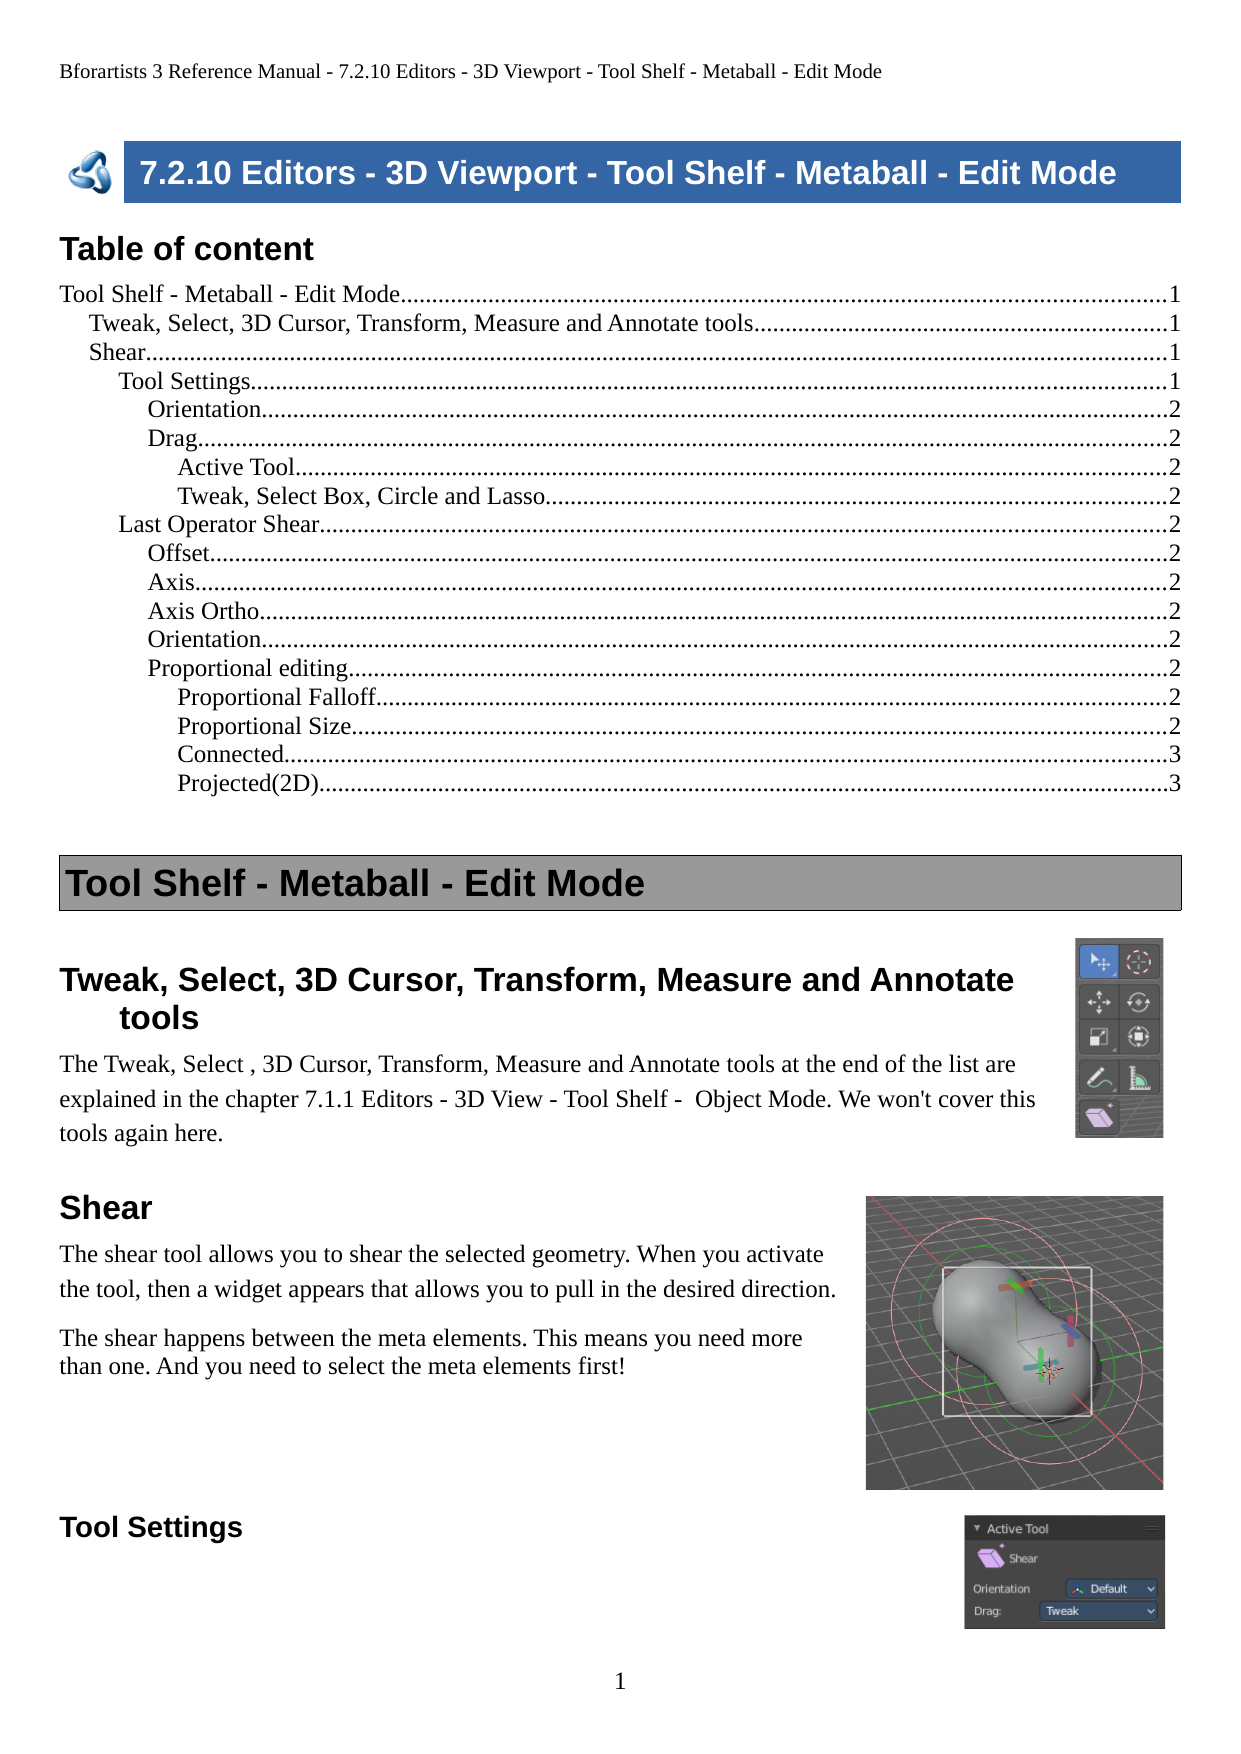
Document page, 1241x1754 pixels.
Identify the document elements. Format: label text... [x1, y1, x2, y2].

text Orientation 2 [147, 394, 1181, 423]
subtitle Tweak, Select, 3D Cursor, Transform, Measure and Annotate tools [59, 959, 1075, 1037]
picture [1075, 938, 1164, 1138]
picture [865, 1196, 1164, 1490]
table_header Tool Shelf - Metaball - Edit Mode [60, 856, 1181, 910]
table_header [59, 141, 124, 203]
text Drag 2 [147, 423, 1181, 452]
text Active Tool 2 [177, 452, 1181, 481]
text Offset 2 [147, 538, 1181, 567]
table_header 7.2.10 Editors - 3D Viewport - Tool Shelf - Metaball - Edit Mode [124, 141, 1181, 203]
text Proportional Size 2 [177, 711, 1181, 739]
text Axis 2 [147, 567, 1181, 596]
text Last Operator Shear 2 [118, 509, 1181, 538]
picture [964, 1515, 1166, 1629]
text Projected(2D) 3 [177, 768, 1181, 797]
text Orientation 2 [147, 624, 1181, 653]
text The Tweak, Select , 3D Cursor, Transform, Measure and Annotate tools at the end of the list are explained in the chapter 7.1.1 Editors - 3D View - Tool Shelf - Object Mode. We won't cover this tools again here. [59, 1049, 1181, 1147]
picture [65, 147, 114, 197]
subtitle Table of content [59, 228, 1181, 267]
subtitle [1164, 959, 1181, 1037]
text The shear happens between the meta elements. This means you need more than one. And you need to select the meta elements first! [59, 1323, 865, 1380]
text Connected 3 [177, 739, 1181, 768]
text Axis Ortho 2 [147, 596, 1181, 624]
text Proportional Falloff 2 [177, 682, 1181, 711]
subtitle Shear [59, 1188, 1181, 1227]
text Tweak, Select, 3D Cursor, Transform, Measure and Annotate tools 1 [88, 308, 1181, 337]
text Tweak, Select Box, Circle and Lasso 2 [177, 481, 1181, 509]
text Tool Shelf - Metaball - Edit Mode 1 [59, 279, 1181, 308]
subtitle Tool Settings [59, 1510, 1181, 1543]
text Tool Settings 1 [118, 366, 1181, 394]
text Shear 1 [88, 337, 1181, 366]
text The shear tool allows you to shear the selected geometry. When you activate the tool, then a widget appears that allows you to pull in the desired direction. [59, 1239, 865, 1302]
text Proportional editing 2 [147, 653, 1181, 682]
